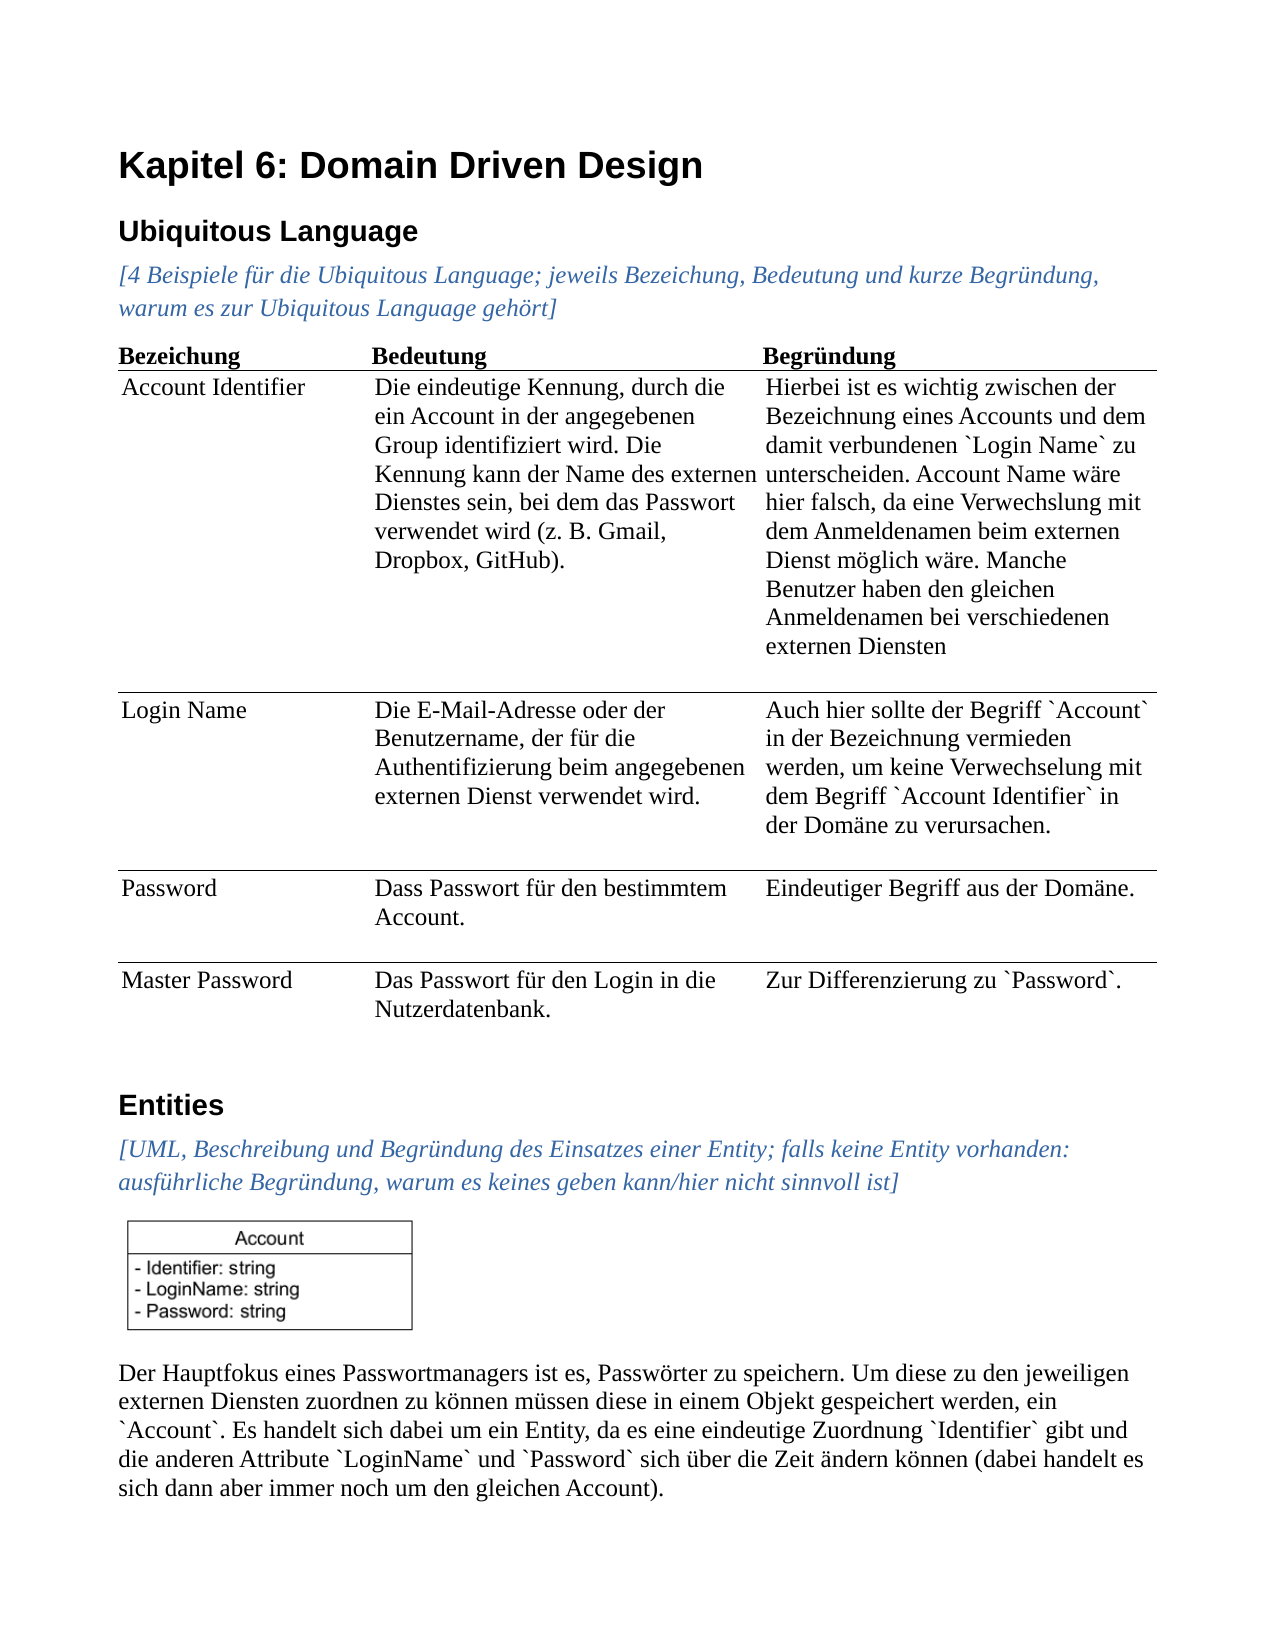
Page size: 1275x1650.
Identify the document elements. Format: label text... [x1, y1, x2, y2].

table_cell Login Name [118, 693, 371, 870]
table_header Bedeutung [371, 341, 762, 369]
table_cell Master Password [118, 963, 371, 1026]
table_cell Dass Passwort für den bestimmtem Account. [371, 871, 762, 962]
table_cell Account Identifier [118, 371, 371, 692]
table_cell Zur Differenzierung zu `Password`. [763, 963, 1157, 1026]
text Der Hauptfokus eines Passwortmanagers ist es, Passwörter zu speichern. Um diese zu den jeweiligen externen Diensten zuordnen zu können müssen diese in einem Objekt gespeichert werden, ein `Account`. Es handelt sich dabei um ein Entity, da es eine eindeutige Zuordnung `Identifier` gibt und die anderen Attribute `LoginName` und `Password` sich über die Zeit ändern können (dabei handelt es sich dann aber immer noch um den gleichen Account). [118, 1358, 1157, 1501]
text [UML, Beschreibung und Begründung des Einsatzes einer Entity; falls keine Entity vorhanden: ausführliche Begründung, warum es keines geben kann/hier nicht sinnvoll ist] [118, 1134, 1157, 1196]
subtitle Entities [118, 1088, 1157, 1122]
subtitle Kapitel 6: Domain Driven Design [118, 143, 1157, 187]
text [4 Beispiele für die Ubiquitous Language; jeweils Bezeichung, Bedeutung und kurze Begründung, warum es zur Ubiquitous Language gehört] [118, 260, 1157, 322]
table_cell Password [118, 871, 371, 962]
table_cell Die eindeutige Kennung, durch die ein Account in der angegebenen Group identifiziert wird. Die Kennung kann der Name des externen Dienstes sein, bei dem das Passwort verwendet wird (z. B. Gmail, Dropbox, GitHub). [371, 371, 762, 692]
picture [120, 1211, 415, 1338]
table_cell Das Passwort für den Login in die Nutzerdatenbank. [371, 963, 762, 1026]
table_header Begründung [763, 341, 1157, 369]
subtitle Ubiquitous Language [118, 214, 1157, 248]
table_cell Eindeutiger Begriff aus der Domäne. [763, 871, 1157, 962]
table_cell Hierbei ist es wichtig zwischen der Bezeichnung eines Accounts und dem damit verbundenen `Login Name` zu unterscheiden. Account Name wäre hier falsch, da eine Verwechslung mit dem Anmeldenamen beim externen Dienst möglich wäre. Manche Benutzer haben den gleichen Anmeldenamen bei verschiedenen externen Diensten [763, 371, 1157, 692]
table_cell Auch hier sollte der Begriff `Account` in der Bezeichnung vermieden werden, um keine Verwechselung mit dem Begriff `Account Identifier` in der Domäne zu verursachen. [763, 693, 1157, 870]
table_header Bezeichung [118, 341, 371, 369]
table_cell Die E-Mail-Adresse oder der Benutzername, der für die Authentifizierung beim angegebenen externen Dienst verwendet wird. [371, 693, 762, 870]
